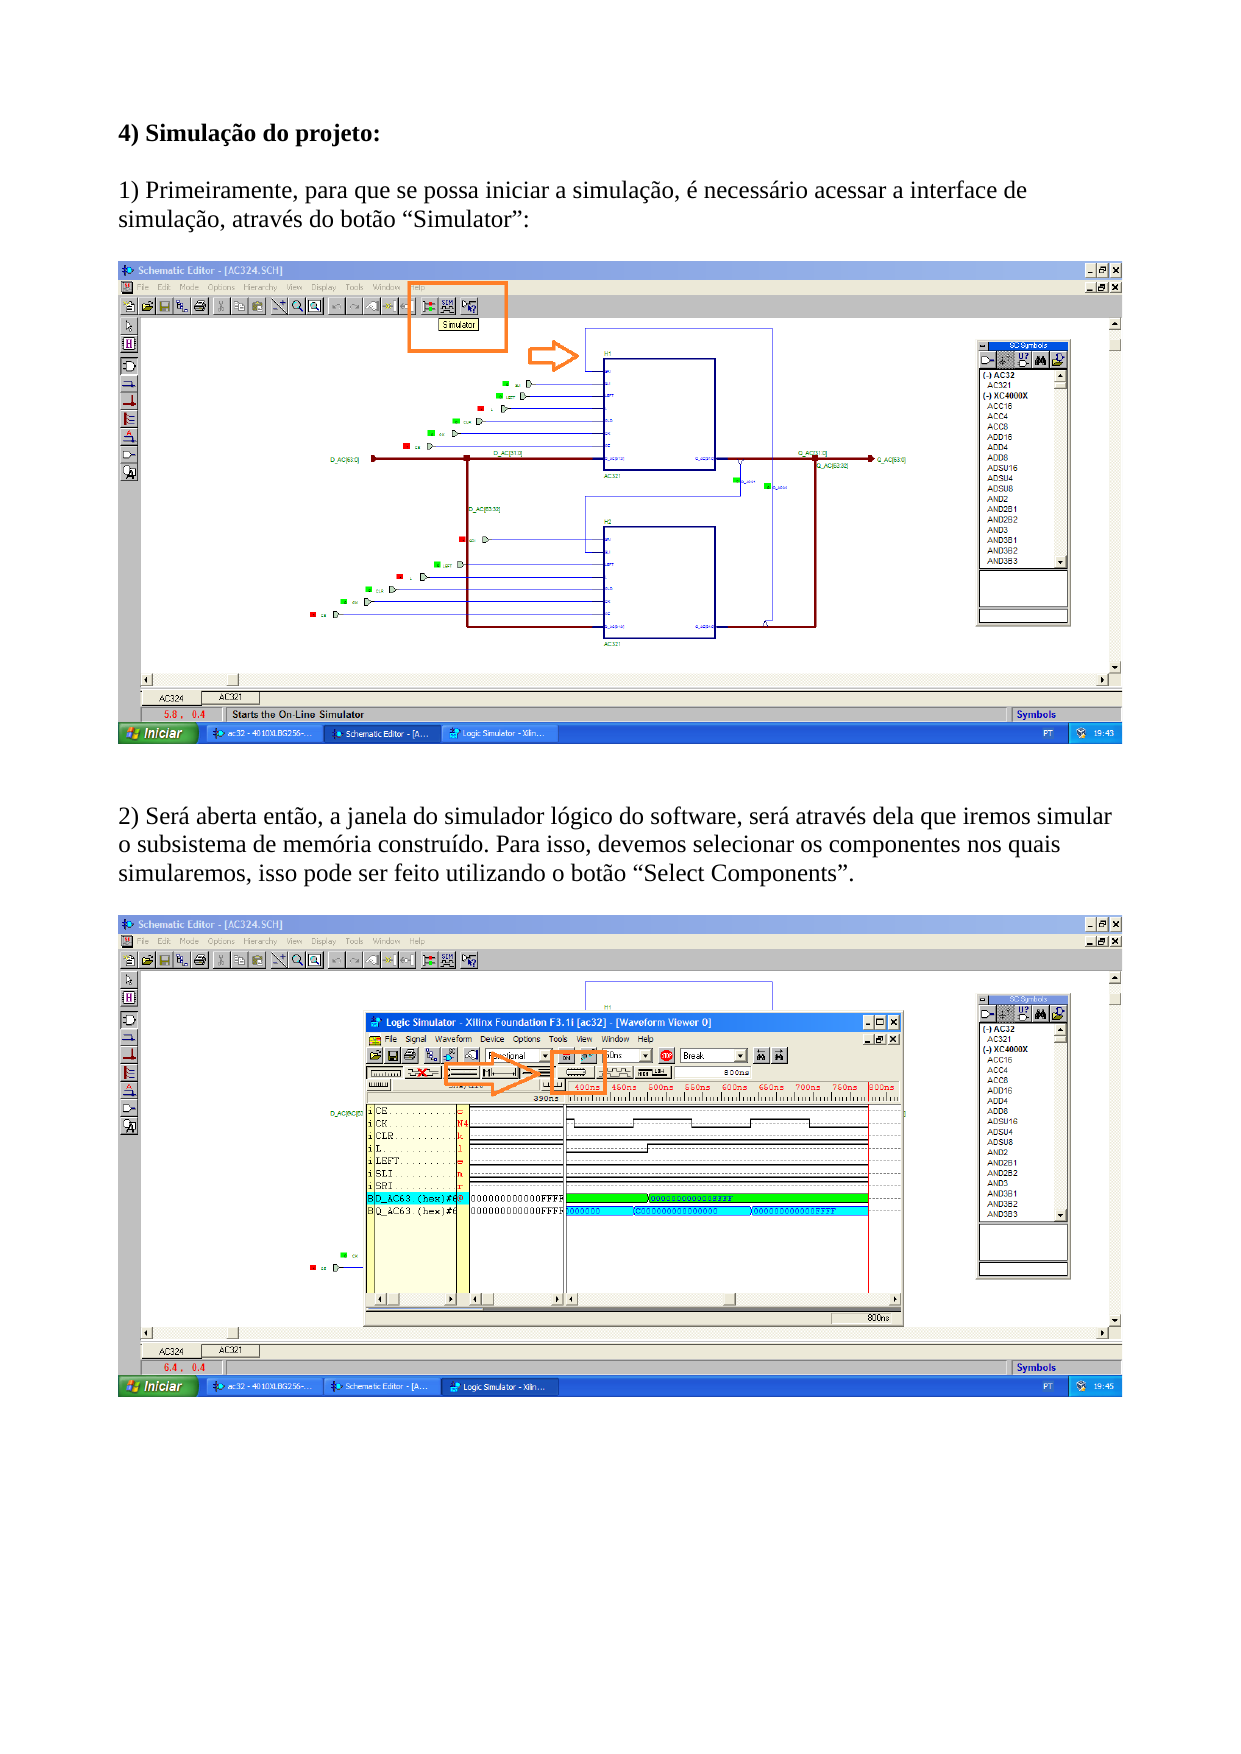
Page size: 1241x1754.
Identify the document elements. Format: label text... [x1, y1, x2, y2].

text o subsistema de memória construído. Para isso, devemos selecionar os componentes nos quais [118, 829, 1122, 858]
text simularemos, isso pode ser feito utilizando o botão “Select Components”. [118, 858, 1122, 887]
text 1) Primeiramente, para que se possa iniciar a simulação, é necessário acessar a interface de [118, 176, 1122, 204]
text 4) Simulação do projeto: [118, 118, 1122, 147]
picture [118, 915, 1123, 1397]
text simulação, através do botão “Simulator”: [118, 204, 1122, 233]
picture [118, 261, 1123, 744]
text 2) Será aberta então, a janela do simulador lógico do software, será através dela que iremos simular [118, 801, 1122, 829]
